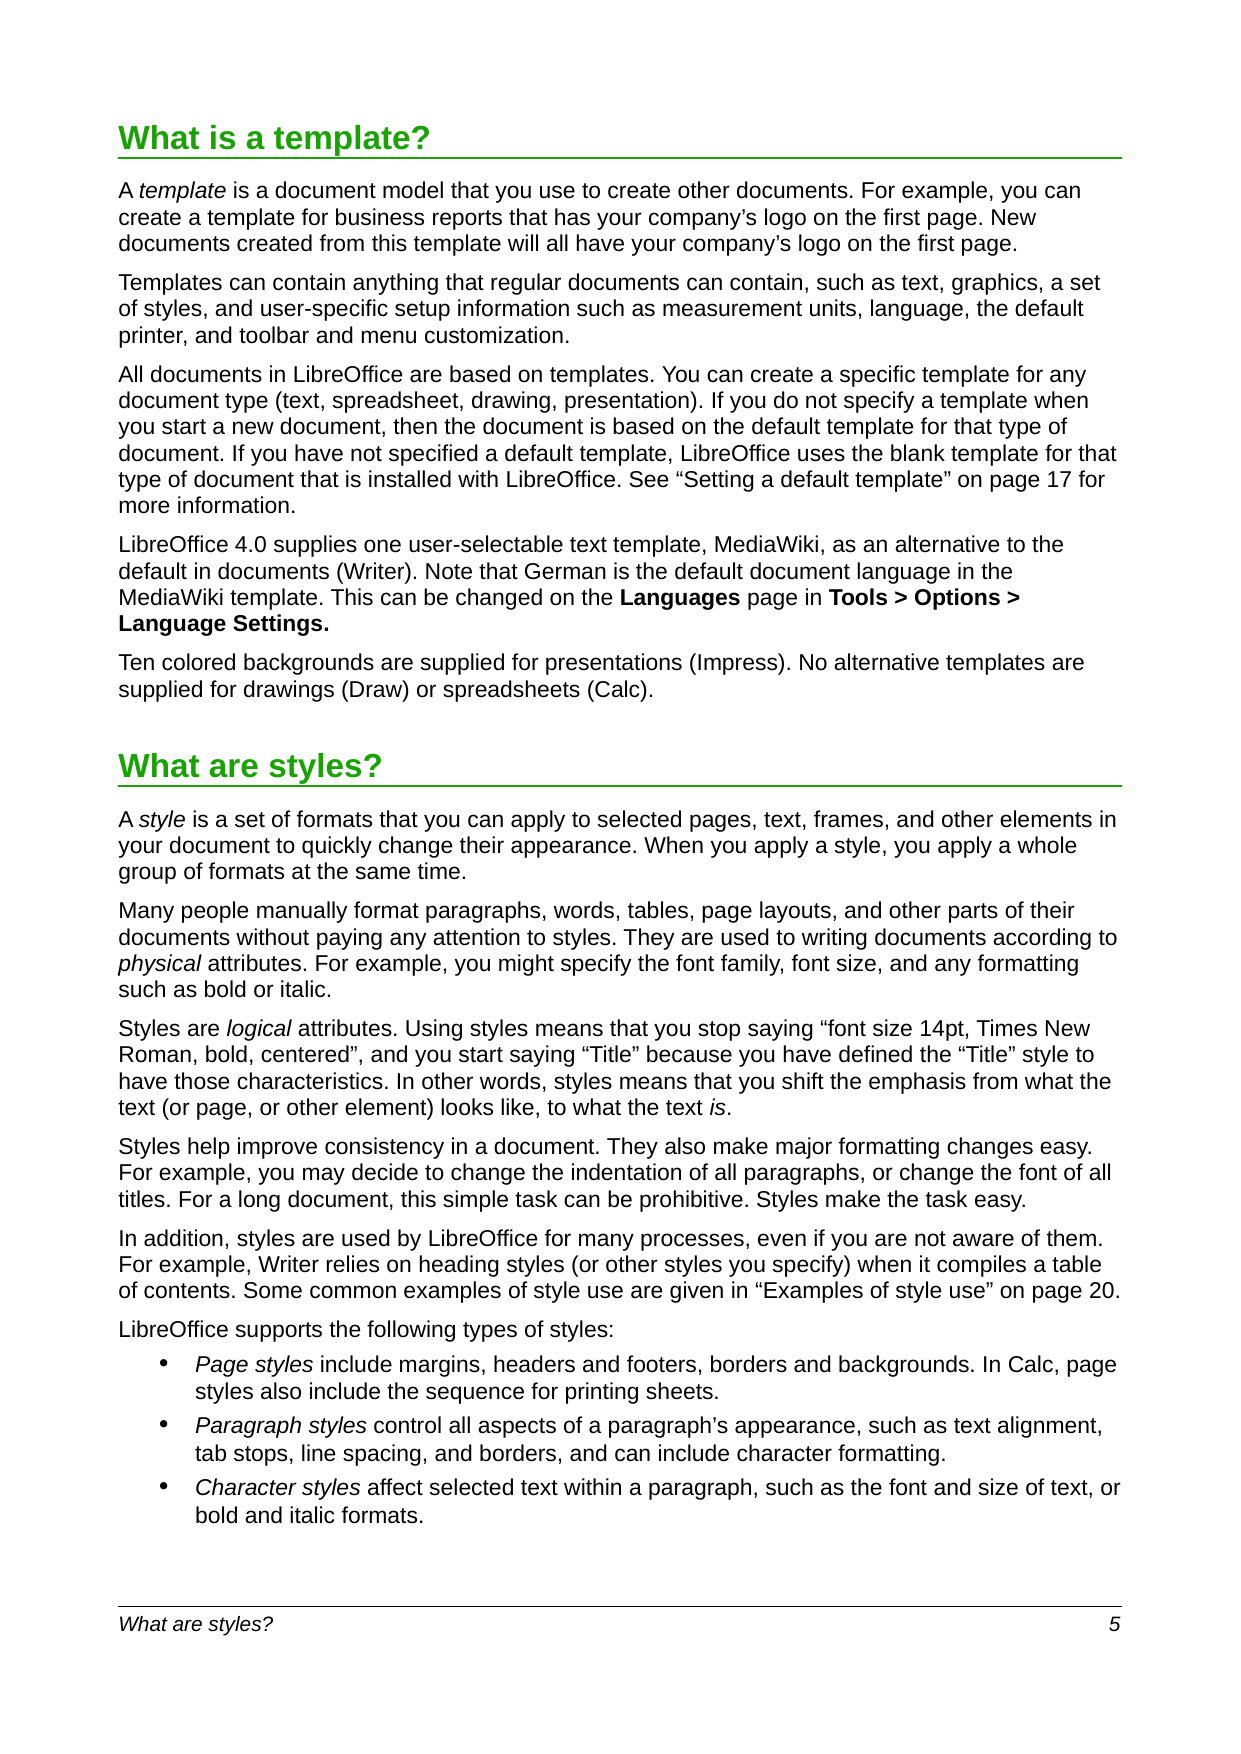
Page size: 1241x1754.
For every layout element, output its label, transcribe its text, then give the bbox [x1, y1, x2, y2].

text In addition, styles are used by LibreOffice for many processes, even if you are not aware of them. For example, Writer relies on heading styles (or other styles you specify) when it compiles a table of contents. Some common examples of style use are given in “Examples of style use” on page 20. [118, 1224, 1122, 1304]
text Ten colored backgrounds are supplied for presentations (Impress). No alternative templates are supplied for drawings (Draw) or spreadsheets (Calc). [118, 649, 1122, 702]
list Page styles include margins, headers and footers, borders and backgrounds. In Calc, page styles also include the sequence for printing sheets. [156, 1349, 1122, 1404]
list LibreOffice supports the following types of styles: [118, 1316, 1122, 1342]
text All documents in LibreOffice are based on templates. You can create a specific template for any document type (text, spreadsheet, drawing, presentation). If you do not specify a template when you start a new document, then the document is based on the default template for that type of document. If you have not specified a default template, LibreOffice uses the blank template for that type of document that is installed with LibreOffice. See “Setting a default template” on page 17 for more information. [118, 361, 1122, 519]
list Paragraph styles control all aspects of a paragraph’s appearance, such as text alignment, tab stops, line spacing, and borders, and can include character formatting. [156, 1411, 1122, 1466]
text A template is a document model that you use to create other documents. For example, you can create a template for business reports that has your company’s logo on the first page. New documents created from this template will all have your company’s logo on the first page. [118, 177, 1122, 257]
text A style is a set of formats that you can apply to selected pages, text, frames, and other elements in your document to quickly change their appearance. When you apply a style, you apply a whole group of formats at the same time. [118, 806, 1122, 885]
subtitle What are styles? [118, 746, 1122, 785]
subtitle What is a template? [118, 118, 1122, 157]
list Character styles affect selected text within a paragraph, such as the font and size of text, or bold and italic formats. [156, 1472, 1122, 1528]
text Styles help improve consistency in a document. They also make major formatting changes easy. For example, you may decide to change the indentation of all paragraphs, or change the font of all titles. For a long document, this simple task can be prohibitive. Styles make the task easy. [118, 1133, 1122, 1212]
text Many people manually format paragraphs, words, tables, page layouts, and other parts of their documents without paying any attention to styles. They are used to writing documents according to physical attributes. For example, you might specify the font family, font size, and any formatting such as bold or italic. [118, 897, 1122, 1003]
text LibreOffice 4.0 supplies one user-selectable text template, MediaWiki, as an alternative to the default in documents (Writer). Note that German is the default document language in the MediaWiki template. This can be changed on the Languages page in Tools > Options > Language Settings. [118, 531, 1122, 637]
text Styles are logical attributes. Using styles means that you stop saying “font size 14pt, Times New Roman, bold, centered”, and you start saying “Title” because you have defined the “Title” style to have those characteristics. In other words, styles means that you shift the emphasis from what the text (or page, or other element) looks like, to what the text is. [118, 1015, 1122, 1121]
text Templates can contain anything that regular documents can contain, such as text, graphics, a set of styles, and user-specific setup information such as measurement units, language, the default printer, and toolbar and menu customization. [118, 269, 1122, 348]
